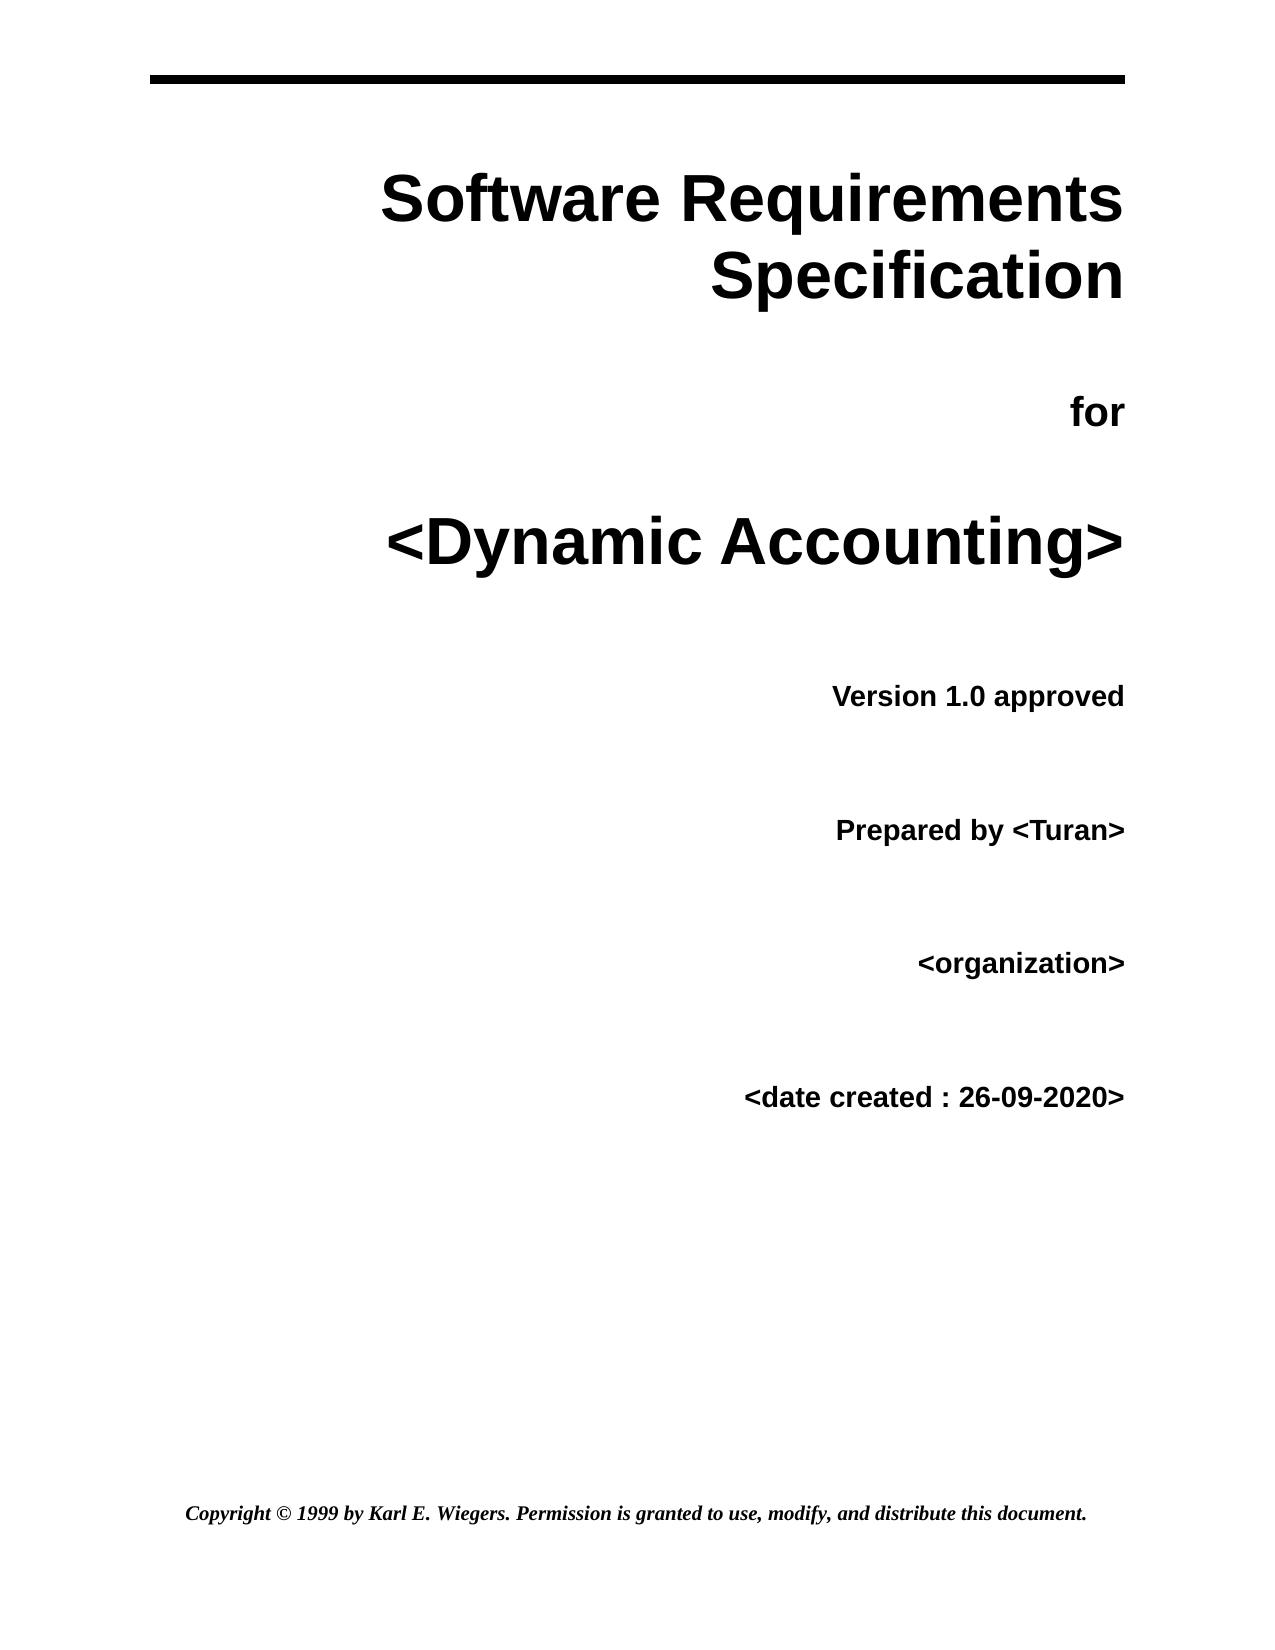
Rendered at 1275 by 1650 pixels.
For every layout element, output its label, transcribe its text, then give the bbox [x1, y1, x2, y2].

text Prepared by <Turan> [150, 812, 1125, 846]
title <Dynamic Accounting> [150, 502, 1125, 579]
title Software Requirements Specification [150, 159, 1125, 313]
title for [150, 388, 1125, 436]
text Version 1.0 approved [150, 679, 1125, 712]
text <date created : 26-09-2020> [150, 1079, 1125, 1113]
text <organization> [150, 946, 1125, 979]
